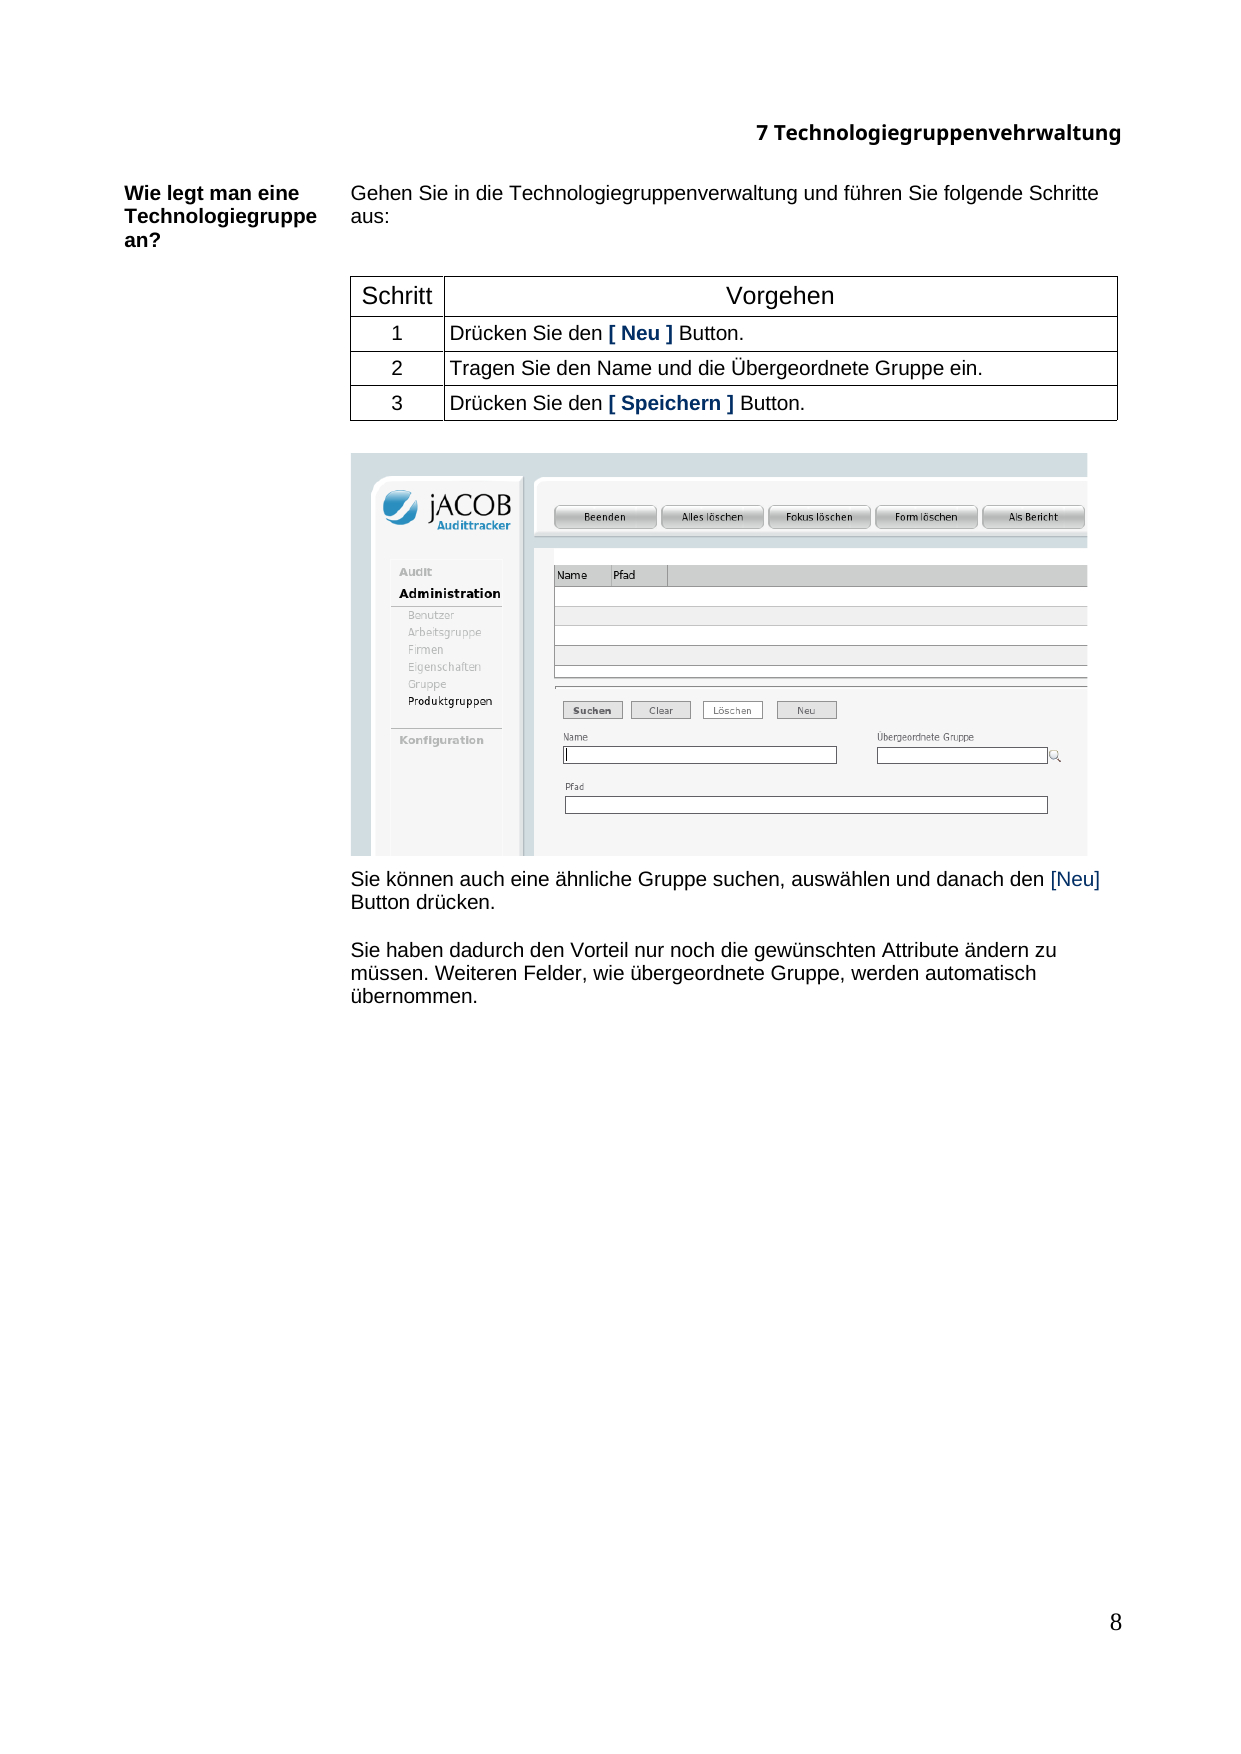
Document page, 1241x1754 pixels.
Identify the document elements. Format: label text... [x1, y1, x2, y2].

table_header Sie können auch eine ähnliche Gruppe suchen, auswählen und danach den [Neu] Button drücken. Sie haben dadurch den Vorteil nur noch die gewünschten Attribute ändern zu müssen. Weiteren Felder, wie übergeordnete Gruppe, werden automatisch übernommen. [344, 454, 1123, 1026]
table_cell Drücken Sie den [ Neu ] Button. [445, 317, 1117, 351]
table_header Vorgehen [445, 277, 1117, 316]
picture [350, 453, 1088, 856]
table_header Gehen Sie in die Technologiegruppenverwaltung und führen Sie folgende Schritte aus: [344, 176, 1123, 453]
table_header Wie legt man eine Technologiegruppe an? [118, 176, 344, 1026]
table_cell 1 [351, 317, 443, 351]
table_cell Tragen Sie den Name und die Übergeordnete Gruppe ein. [445, 352, 1117, 385]
table_cell Drücken Sie den [ Speichern ] Button. [445, 386, 1117, 420]
table_cell 3 [351, 386, 443, 420]
table_header Schritt [351, 277, 443, 316]
table_cell 2 [351, 352, 443, 385]
